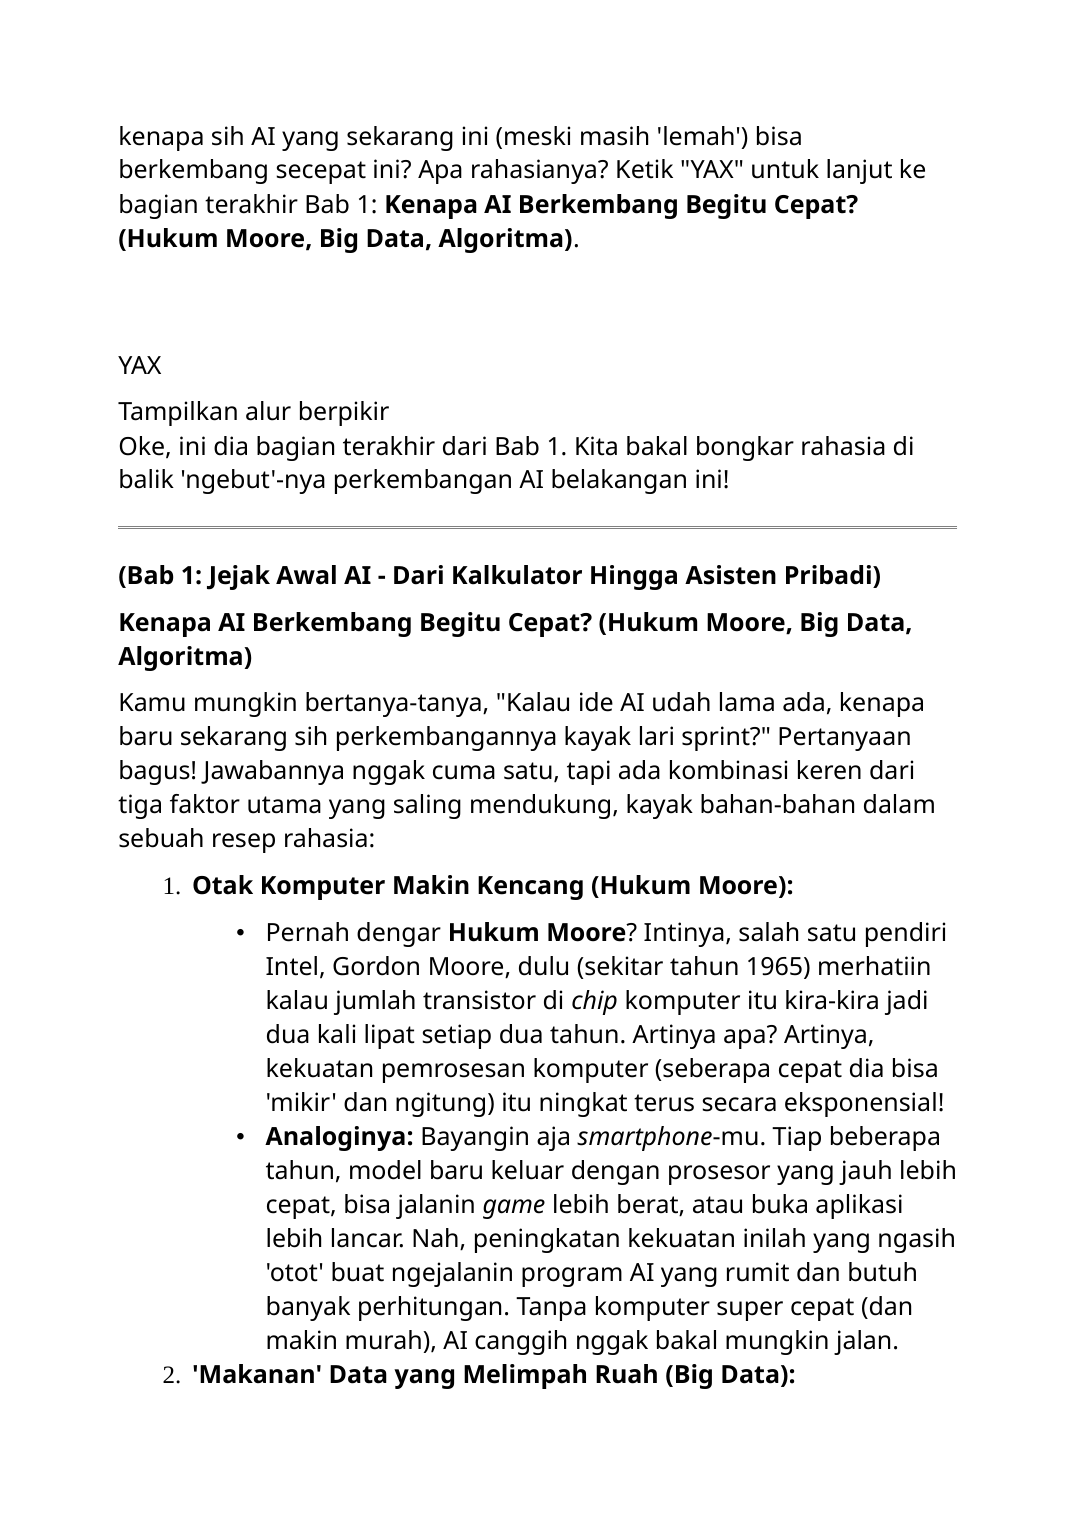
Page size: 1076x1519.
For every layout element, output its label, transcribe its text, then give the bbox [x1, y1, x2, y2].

list 'Makanan' Data yang Melimpah Ruah (Big Data): [162, 1357, 957, 1391]
list Pernah dengar Hukum Moore? Intinya, salah satu pendiri Intel, Gordon Moore, dulu (sekitar tahun 1965) merhatiin kalau jumlah transistor di chip komputer itu kira-kira jadi dua kali lipat setiap dua tahun. Artinya apa? Artinya, kekuatan pemrosesan komputer (seberapa cepat dia bisa 'mikir' dan ngitung) itu ningkat terus secara eksponensial! [236, 914, 957, 1118]
text (Bab 1: Jejak Awal AI - Dari Kalkulator Hingga Asisten Pribadi) [118, 558, 957, 592]
text Tampilkan alur berpikir [118, 394, 957, 428]
list Otak Komputer Makin Kencang (Hukum Moore): [162, 868, 957, 902]
list Analoginya: Bayangin aja smartphone-mu. Tiap beberapa tahun, model baru keluar dengan prosesor yang jauh lebih cepat, bisa jalanin game lebih berat, atau buka aplikasi lebih lancar. Nah, peningkatan kekuatan inilah yang ngasih 'otot' buat ngejalanin program AI yang rumit dan butuh banyak perhitungan. Tanpa komputer super cepat (dan makin murah), AI canggih nggak bakal mungkin jalan. [236, 1118, 957, 1357]
text Kenapa AI Berkembang Begitu Cepat? (Hukum Moore, Big Data, Algoritma) [118, 604, 957, 672]
text Oke, ini dia bagian terakhir dari Bab 1. Kita bakal bongkar rahasia di balik 'ngebut'-nya perkembangan AI belakangan ini! [118, 428, 957, 496]
text kenapa sih AI yang sekarang ini (meski masih 'lemah') bisa berkembang secepat ini? Apa rahasianya? Ketik "YAX" untuk lanjut ke bagian terakhir Bab 1: Kenapa AI Berkembang Begitu Cepat? (Hukum Moore, Big Data, Algoritma). [118, 118, 957, 254]
text Kamu mungkin bertanya-tanya, "Kalau ide AI udah lama ada, kenapa baru sekarang sih perkembangannya kayak lari sprint?" Pertanyaan bagus! Jawabannya nggak cuma satu, tapi ada kombinasi keren dari tiga faktor utama yang saling mendukung, kayak bahan-bahan dalam sebuah resep rahasia: [118, 685, 957, 855]
text YAX [118, 347, 957, 382]
